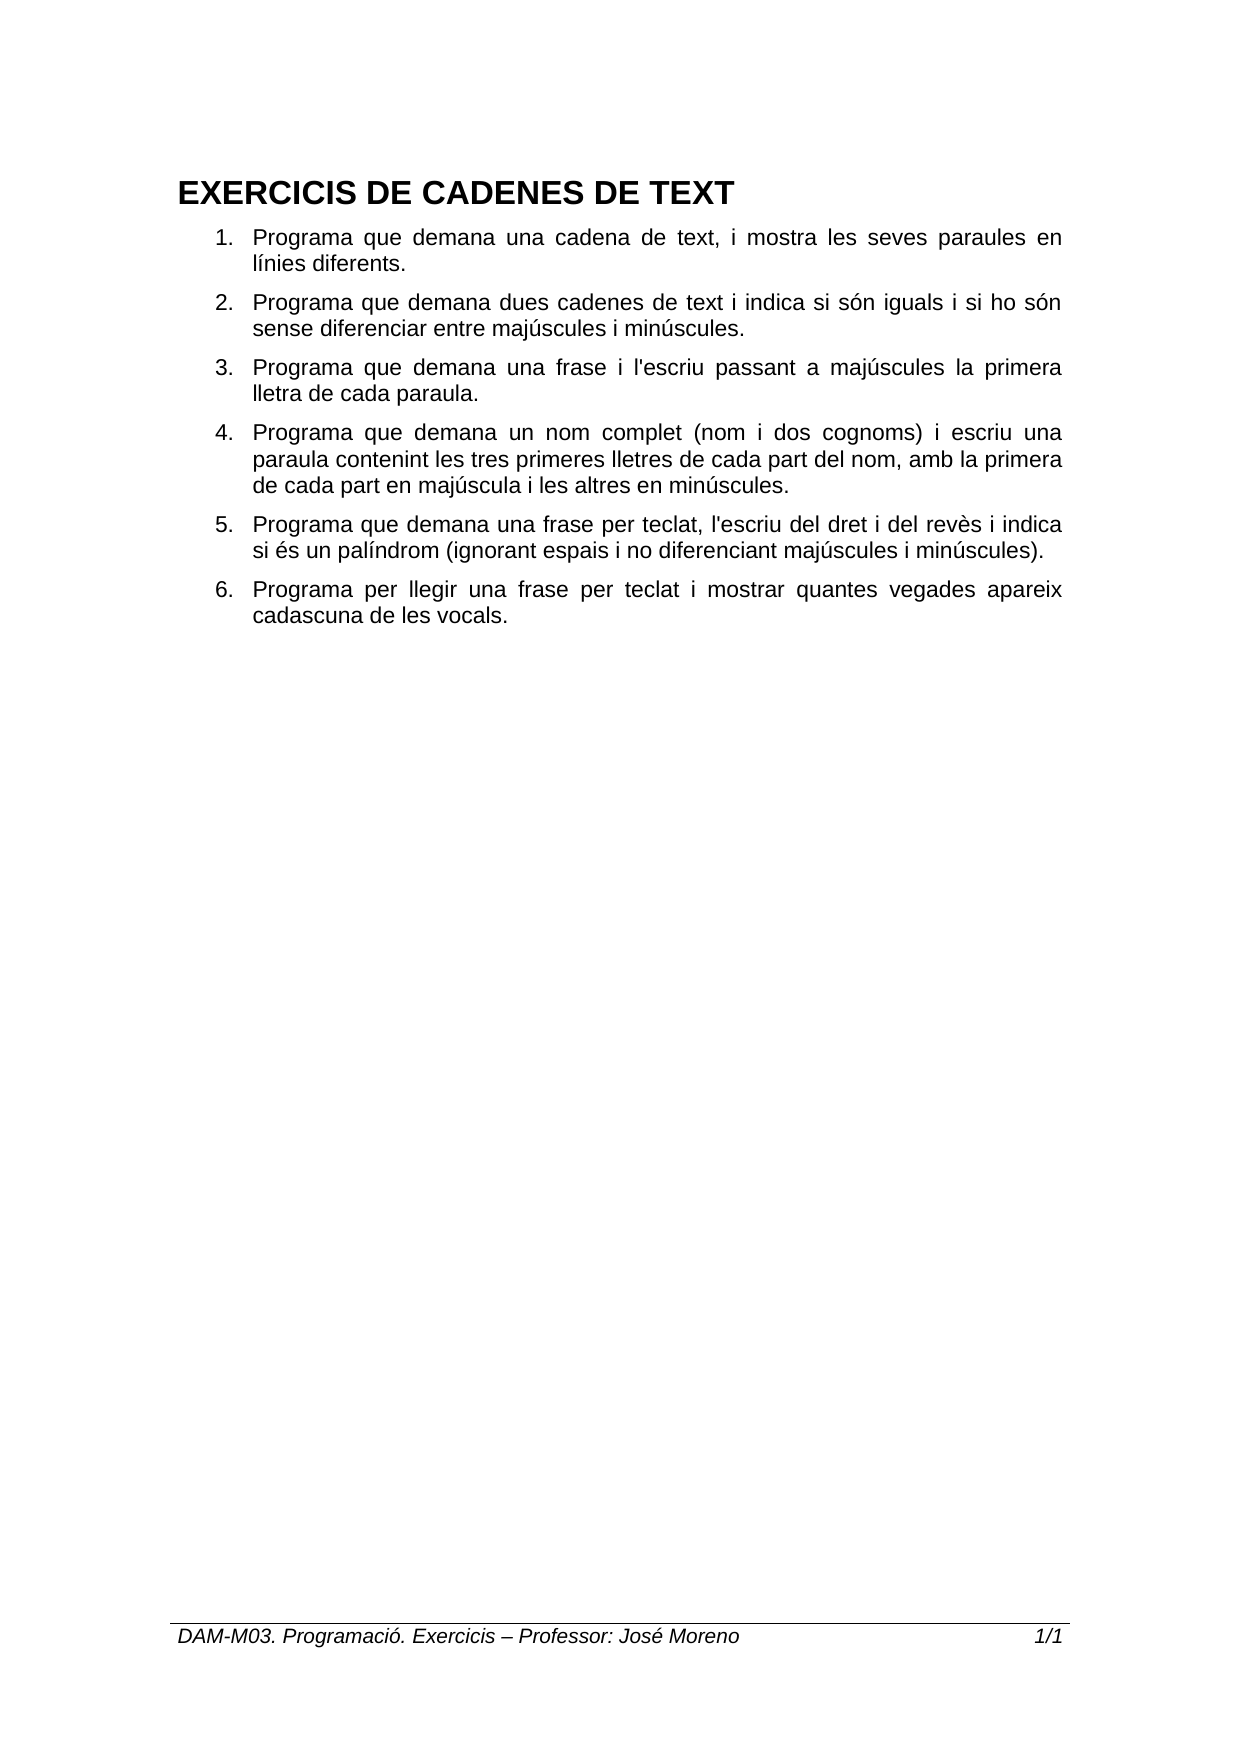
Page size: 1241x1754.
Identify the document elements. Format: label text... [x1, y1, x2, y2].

list Programa que demana un nom complet (nom i dos cognoms) i escriu una paraula contenint les tres primeres lletres de cada part del nom, amb la primera de cada part en majúscula i les altres en minúscules. [215, 419, 1063, 498]
list Programa que demana dues cadenes de text i indica si són iguals i si ho són sense diferenciar entre majúscules i minúscules. [215, 289, 1063, 342]
list Programa que demana una frase i l'escriu passant a majúscules la primera lletra de cada paraula. [215, 354, 1063, 407]
list Programa que demana una cadena de text, i mostra les seves paraules en línies diferents. [215, 224, 1063, 276]
subtitle EXERCICIS DE CADENES DE TEXT [177, 173, 1063, 211]
list Programa que demana una frase per teclat, l'escriu del dret i del revès i indica si és un palíndrom (ignorant espais i no diferenciant majúscules i minúscules). [215, 511, 1063, 563]
list Programa per llegir una frase per teclat i mostrar quantes vegades apareix cadascuna de les vocals. [215, 576, 1063, 629]
